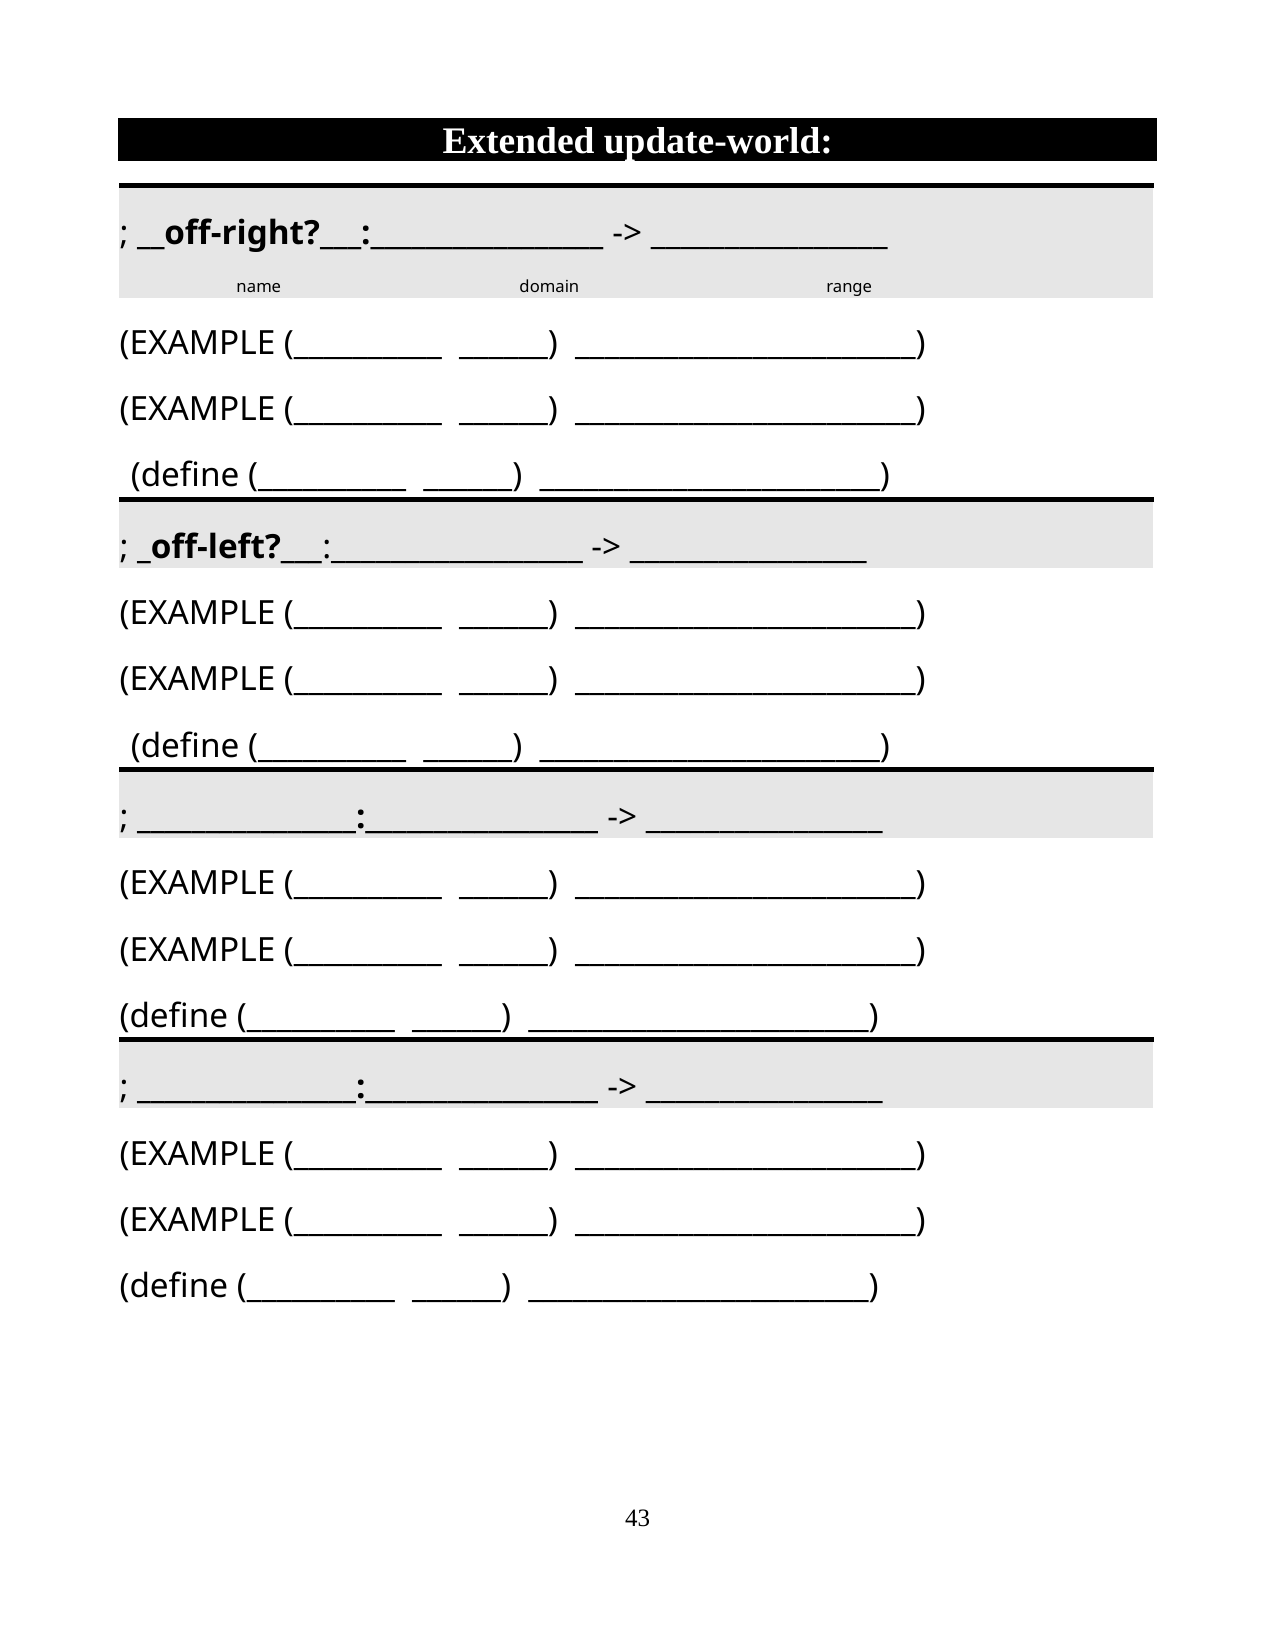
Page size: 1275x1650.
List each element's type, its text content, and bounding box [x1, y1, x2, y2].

table_cell ; _off-left?___:_________________ -> ________________ [119, 502, 1153, 568]
table_cell (EXAMPLE (__________ ______) _______________________) [119, 1175, 1153, 1241]
table_cell (EXAMPLE (__________ ______) _______________________) [119, 364, 1153, 430]
table_cell (EXAMPLE (__________ ______) _______________________) [119, 838, 1153, 904]
table_header ; __off-right?___:_________________ -> ________________ name domain range [119, 188, 1153, 298]
table_cell (EXAMPLE (__________ ______) _______________________) [119, 634, 1153, 701]
table_cell (define (__________ ______) _______________________) [119, 971, 1153, 1037]
table_cell (define (__________ ______) _______________________) [119, 701, 1153, 767]
table_cell ; ________________:_________________ -> ________________ [119, 1042, 1153, 1108]
table_cell (EXAMPLE (__________ ______) _______________________) [119, 905, 1153, 971]
table_cell (EXAMPLE (__________ ______) _______________________) [119, 298, 1153, 364]
table_cell (define (__________ ______) _______________________) [119, 1241, 1153, 1307]
table_cell (EXAMPLE (__________ ______) _______________________) [119, 1109, 1153, 1175]
table_cell (EXAMPLE (__________ ______) _______________________) [119, 568, 1153, 634]
table_cell (define (__________ ______) _______________________) [119, 430, 1153, 497]
text Extended update-world: [118, 118, 1157, 161]
table_cell ; ________________:_________________ -> ________________ [119, 772, 1153, 838]
